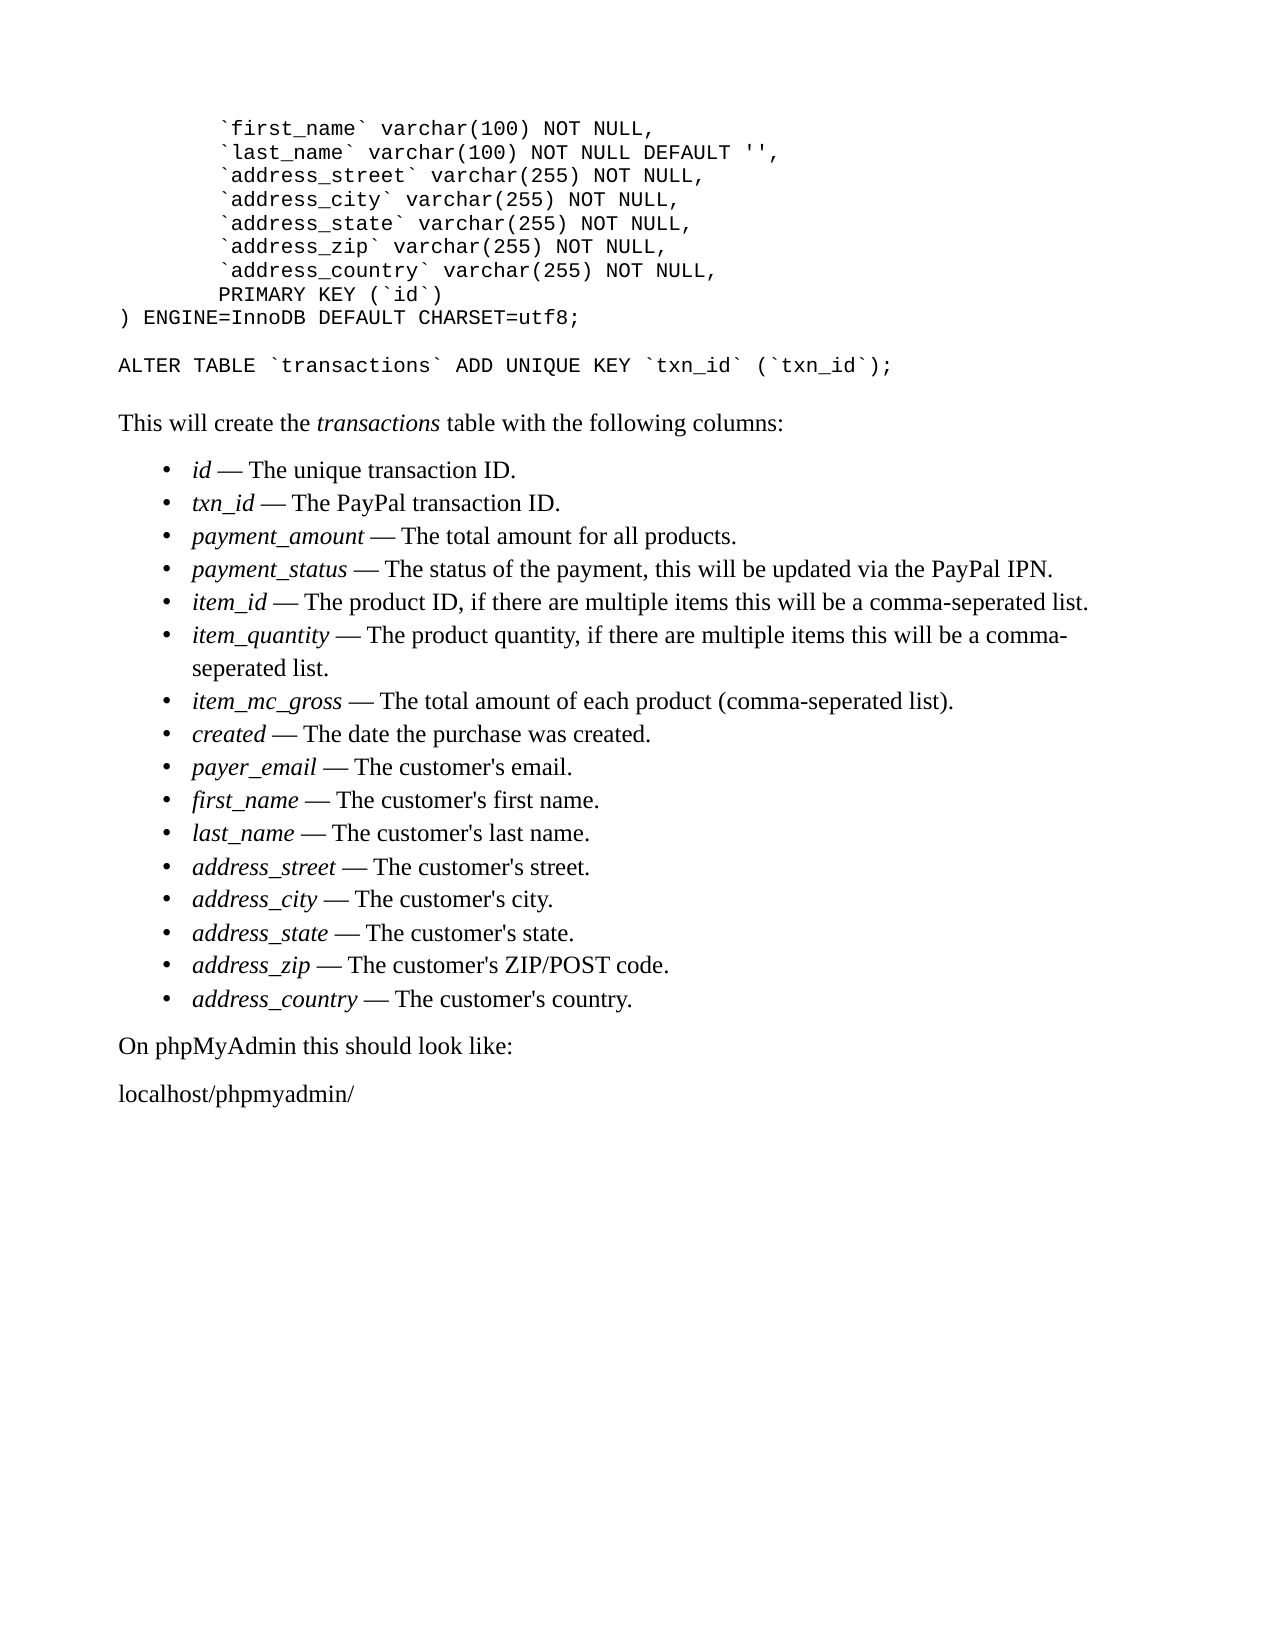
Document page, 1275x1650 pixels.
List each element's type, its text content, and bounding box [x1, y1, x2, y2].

list id — The unique transaction ID. [162, 455, 1157, 484]
text On phpMyAdmin this should look like: [118, 1031, 1157, 1060]
list payer_email — The customer's email. [162, 752, 1157, 781]
list payment_status — The status of the payment, this will be updated via the PayPal IPN. [162, 554, 1157, 583]
text `address_city` varchar(255) NOT NULL, [118, 189, 1157, 213]
list address_country — The customer's country. [162, 984, 1157, 1012]
list address_city — The customer's city. [162, 884, 1157, 913]
text PRIMARY KEY (`id`) [118, 284, 1157, 307]
text `last_name` varchar(100) NOT NULL DEFAULT '', [118, 142, 1157, 165]
text This will create the transactions table with the following columns: [118, 408, 1157, 436]
text ) ENGINE=InnoDB DEFAULT CHARSET=utf8; [118, 307, 1157, 331]
text `address_state` varchar(255) NOT NULL, [118, 213, 1157, 236]
text localhost/phpmyadmin/ [118, 1079, 1157, 1108]
text `address_zip` varchar(255) NOT NULL, [118, 236, 1157, 260]
list first_name — The customer's first name. [162, 786, 1157, 814]
text `address_street` varchar(255) NOT NULL, [118, 165, 1157, 189]
text `address_country` varchar(255) NOT NULL, [118, 260, 1157, 284]
list item_id — The product ID, if there are multiple items this will be a comma-seperated list. [162, 587, 1157, 616]
list item_quantity — The product quantity, if there are multiple items this will be a comma-seperated list. [162, 620, 1157, 682]
text `first_name` varchar(100) NOT NULL, [118, 118, 1157, 142]
list created — The date the purchase was created. [162, 719, 1157, 748]
list last_name — The customer's last name. [162, 818, 1157, 847]
list address_street — The customer's street. [162, 852, 1157, 880]
list address_zip — The customer's ZIP/POST code. [162, 951, 1157, 979]
list item_mc_gross — The total amount of each product (comma-seperated list). [162, 686, 1157, 715]
list address_state — The customer's state. [162, 918, 1157, 946]
text ALTER TABLE `transactions` ADD UNIQUE KEY `txn_id` (`txn_id`); [118, 354, 1157, 378]
list payment_amount — The total amount for all products. [162, 521, 1157, 550]
list txn_id — The PayPal transaction ID. [162, 488, 1157, 517]
